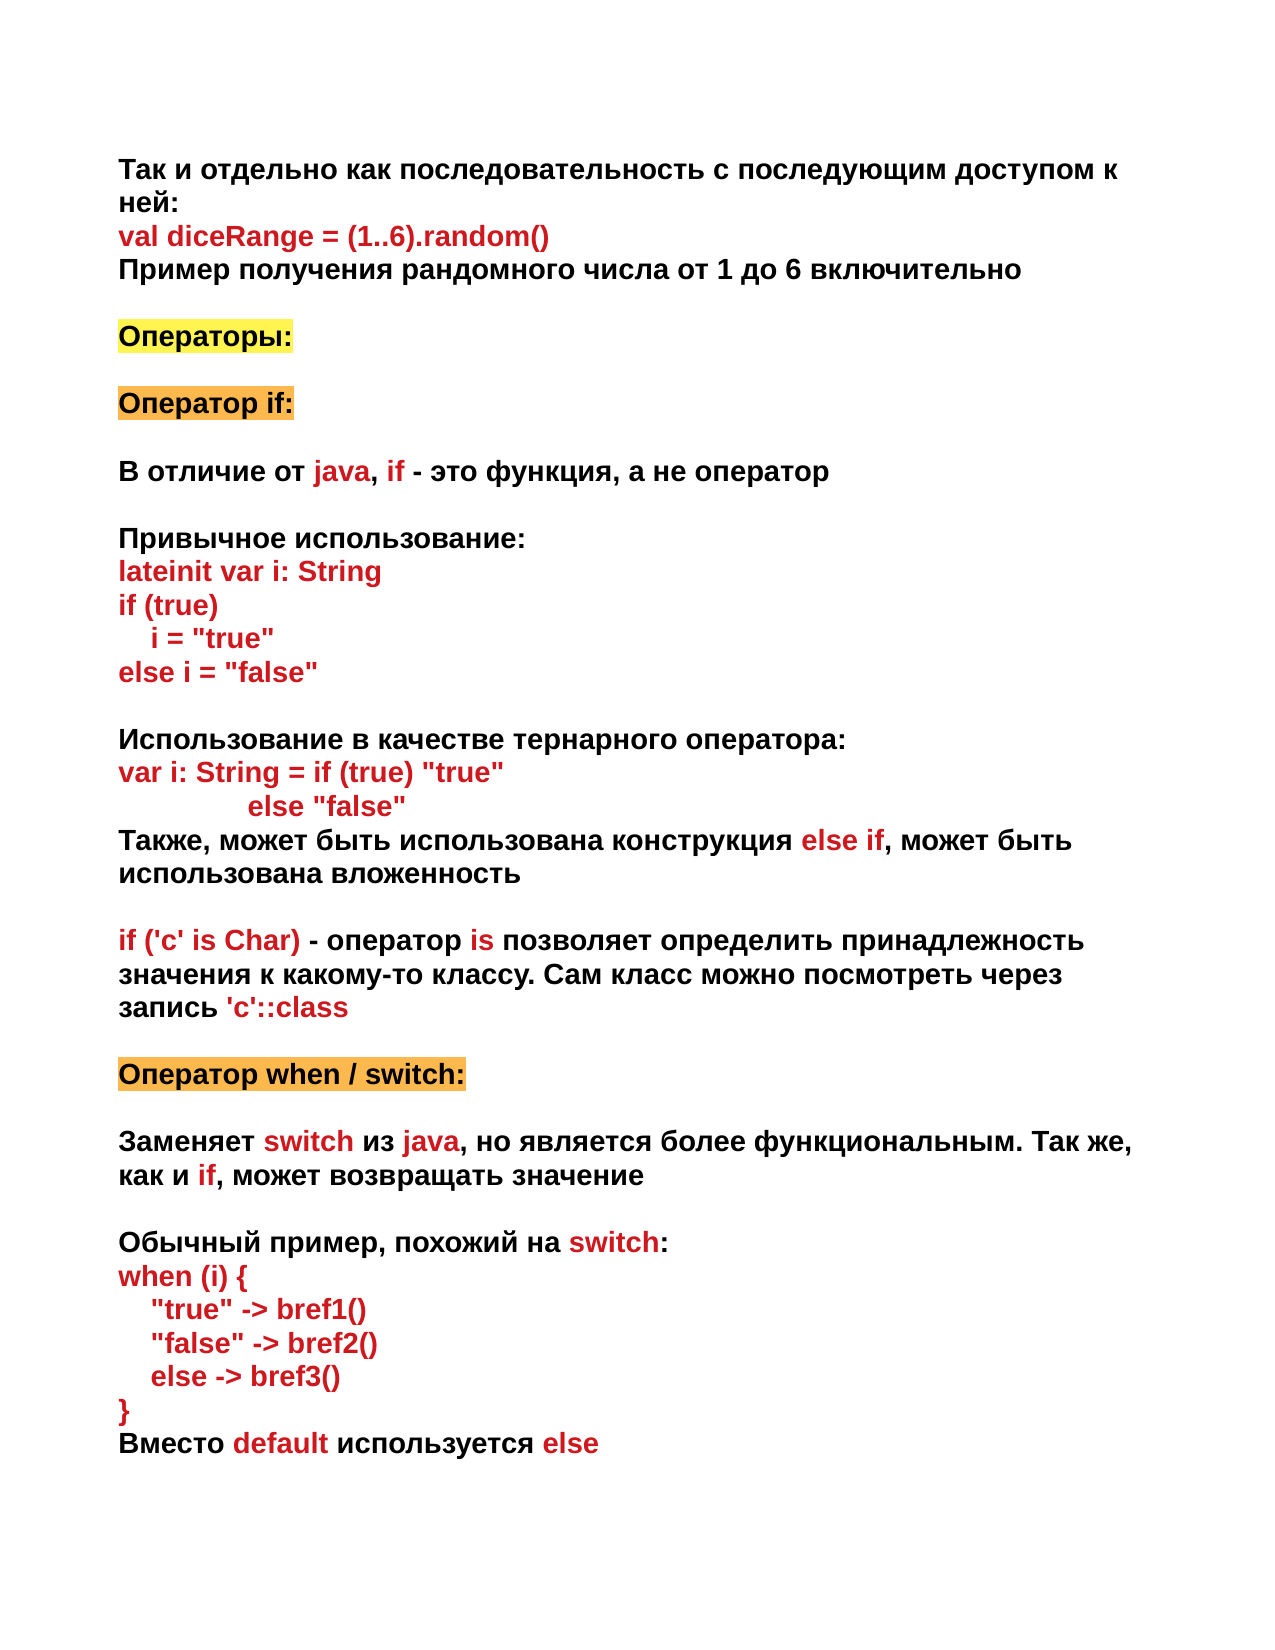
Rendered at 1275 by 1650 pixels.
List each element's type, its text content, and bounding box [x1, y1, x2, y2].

text else -> bref3() [118, 1359, 1157, 1393]
text Обычный пример, похожий на switch: [118, 1225, 1157, 1258]
text В отличие от java, if - это функция, а не оператор [118, 453, 1157, 487]
text Оператор if: [118, 386, 1157, 420]
text "true" -> bref1() [118, 1292, 1157, 1326]
text i = "true" [118, 621, 1157, 655]
text val diceRange = (1..6).random() [118, 219, 1157, 252]
text Использование в качестве тернарного оператора: [118, 722, 1157, 755]
text Так и отдельно как последовательность с последующим доступом к ней: [118, 152, 1157, 219]
text Привычное использование: [118, 521, 1157, 554]
text var i: String = if (true) "true" [118, 755, 1157, 789]
text lateinit var i: String [118, 554, 1157, 588]
text Вместо default используется else [118, 1426, 1157, 1460]
text Операторы: [118, 319, 1157, 353]
text } [118, 1393, 1157, 1426]
text Оператор when / switch: [118, 1057, 1157, 1091]
text Пример получения рандомного числа от 1 до 6 включительно [118, 252, 1157, 286]
text when (i) { [118, 1258, 1157, 1292]
text "false" -> bref2() [118, 1326, 1157, 1359]
text if ('c' is Char) - оператор is позволяет определить принадлежность значения к какому-то классу. Сам класс можно посмотреть через запись 'c'::class [118, 923, 1157, 1024]
text Также, может быть использована конструкция else if, может быть использована вложенность [118, 822, 1157, 889]
text Заменяет switch из java, но является более функциональным. Так же, как и if, может возвращать значение [118, 1124, 1157, 1191]
text if (true) [118, 588, 1157, 621]
text else i = "false" [118, 655, 1157, 688]
text else "false" [118, 789, 1157, 822]
